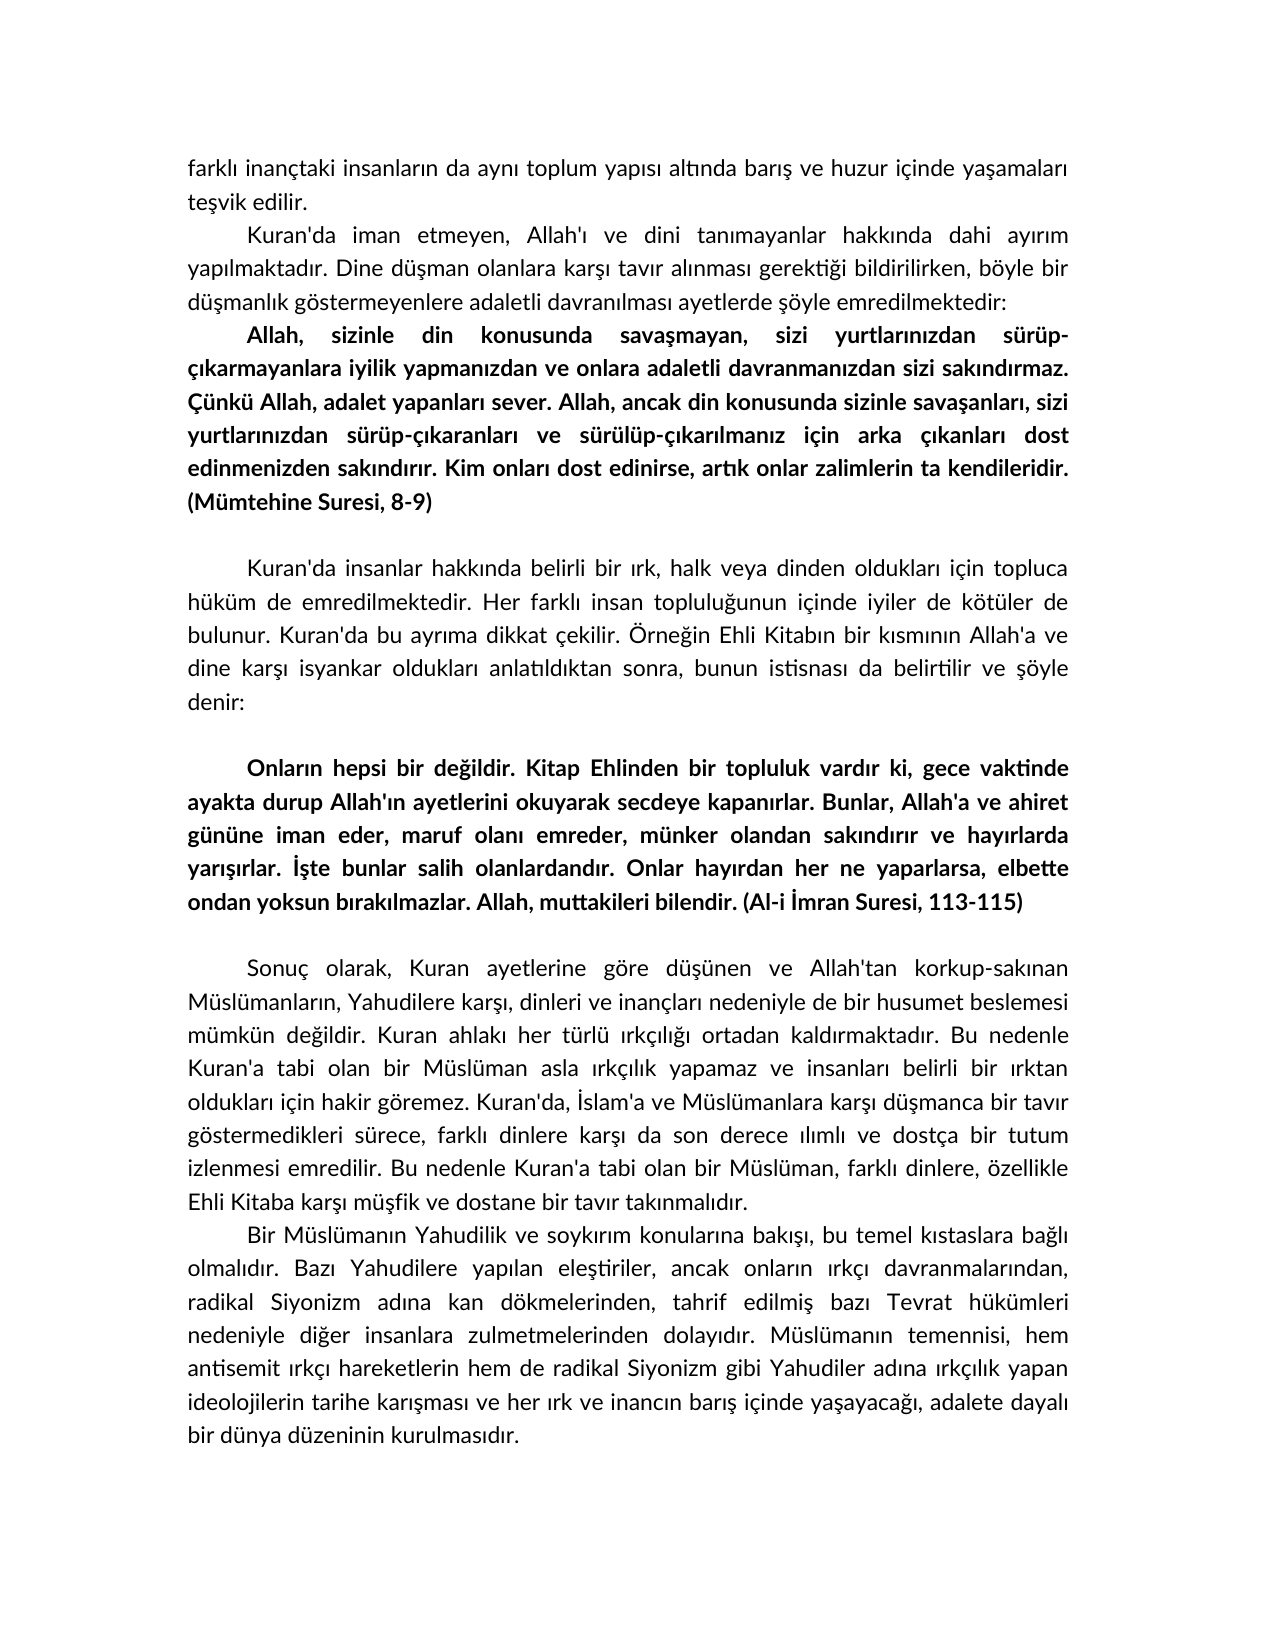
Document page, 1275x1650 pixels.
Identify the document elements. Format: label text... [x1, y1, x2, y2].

text Allah, sizinle din konusunda savaşmayan, sizi yurtlarınızdan sürüp-çıkarmayanlara iyilik yapmanızdan ve onlara adaletli davranmanızdan sizi sakındırmaz. Çünkü Allah, adalet yapanları sever. Allah, ancak din konusunda sizinle savaşanları, sizi yurtlarınızdan sürüp-çıkaranları ve sürülüp-çıkarılmanız için arka çıkanları dost edinmenizden sakındırır. Kim onları dost edinirse, artık onlar zalimlerin ta kendileridir. (Mümtehine Suresi, 8-9) [187, 317, 1070, 517]
text Kuran'da iman etmeyen, Allah'ı ve dini tanımayanlar hakkında dahi ayırım yapılmaktadır. Dine düşman olanlara karşı tavır alınması gerektiği bildirilirken, böyle bir düşmanlık göstermeyenlere adaletli davranılması ayetlerde şöyle emredilmektedir: [187, 217, 1070, 317]
text farklı inançtaki insanların da aynı toplum yapısı altında barış ve huzur içinde yaşamaları teşvik edilir. [187, 150, 1070, 217]
text Kuran'da insanlar hakkında belirli bir ırk, halk veya dinden oldukları için topluca hüküm de emredilmektedir. Her farklı insan topluluğunun içinde iyiler de kötüler de bulunur. Kuran'da bu ayrıma dikkat çekilir. Örneğin Ehli Kitabın bir kısmının Allah'a ve dine karşı isyankar oldukları anlatıldıktan sonra, bunun istisnası da belirtilir ve şöyle denir: [187, 550, 1070, 717]
text Bir Müslümanın Yahudilik ve soykırım konularına bakışı, bu temel kıstaslara bağlı olmalıdır. Bazı Yahudilere yapılan eleştiriler, ancak onların ırkçı davranmalarından, radikal Siyonizm adına kan dökmelerinden, tahrif edilmiş bazı Tevrat hükümleri nedeniyle diğer insanlara zulmetmelerinden dolayıdır. Müslümanın temennisi, hem antisemit ırkçı hareketlerin hem de radikal Siyonizm gibi Yahudiler adına ırkçılık yapan ideolojilerin tarihe karışması ve her ırk ve inancın barış içinde yaşayacağı, adalete dayalı bir dünya düzeninin kurulmasıdır. [187, 1217, 1070, 1450]
text Onların hepsi bir değildir. Kitap Ehlinden bir topluluk vardır ki, gece vaktinde ayakta durup Allah'ın ayetlerini okuyarak secdeye kapanırlar. Bunlar, Allah'a ve ahiret gününe iman eder, maruf olanı emreder, münker olandan sakındırır ve hayırlarda yarışırlar. İşte bunlar salih olanlardandır. Onlar hayırdan her ne yaparlarsa, elbette ondan yoksun bırakılmazlar. Allah, muttakileri bilendir. (Al-i İmran Suresi, 113-115) [187, 750, 1070, 917]
text Sonuç olarak, Kuran ayetlerine göre düşünen ve Allah'tan korkup-sakınan Müslümanların, Yahudilere karşı, dinleri ve inançları nedeniyle de bir husumet beslemesi mümkün değildir. Kuran ahlakı her türlü ırkçılığı ortadan kaldırmaktadır. Bu nedenle Kuran'a tabi olan bir Müslüman asla ırkçılık yapamaz ve insanları belirli bir ırktan oldukları için hakir göremez. Kuran'da, İslam'a ve Müslümanlara karşı düşmanca bir tavır göstermedikleri sürece, farklı dinlere karşı da son derece ılımlı ve dostça bir tutum izlenmesi emredilir. Bu nedenle Kuran'a tabi olan bir Müslüman, farklı dinlere, özellikle Ehli Kitaba karşı müşfik ve dostane bir tavır takınmalıdır. [187, 950, 1070, 1217]
